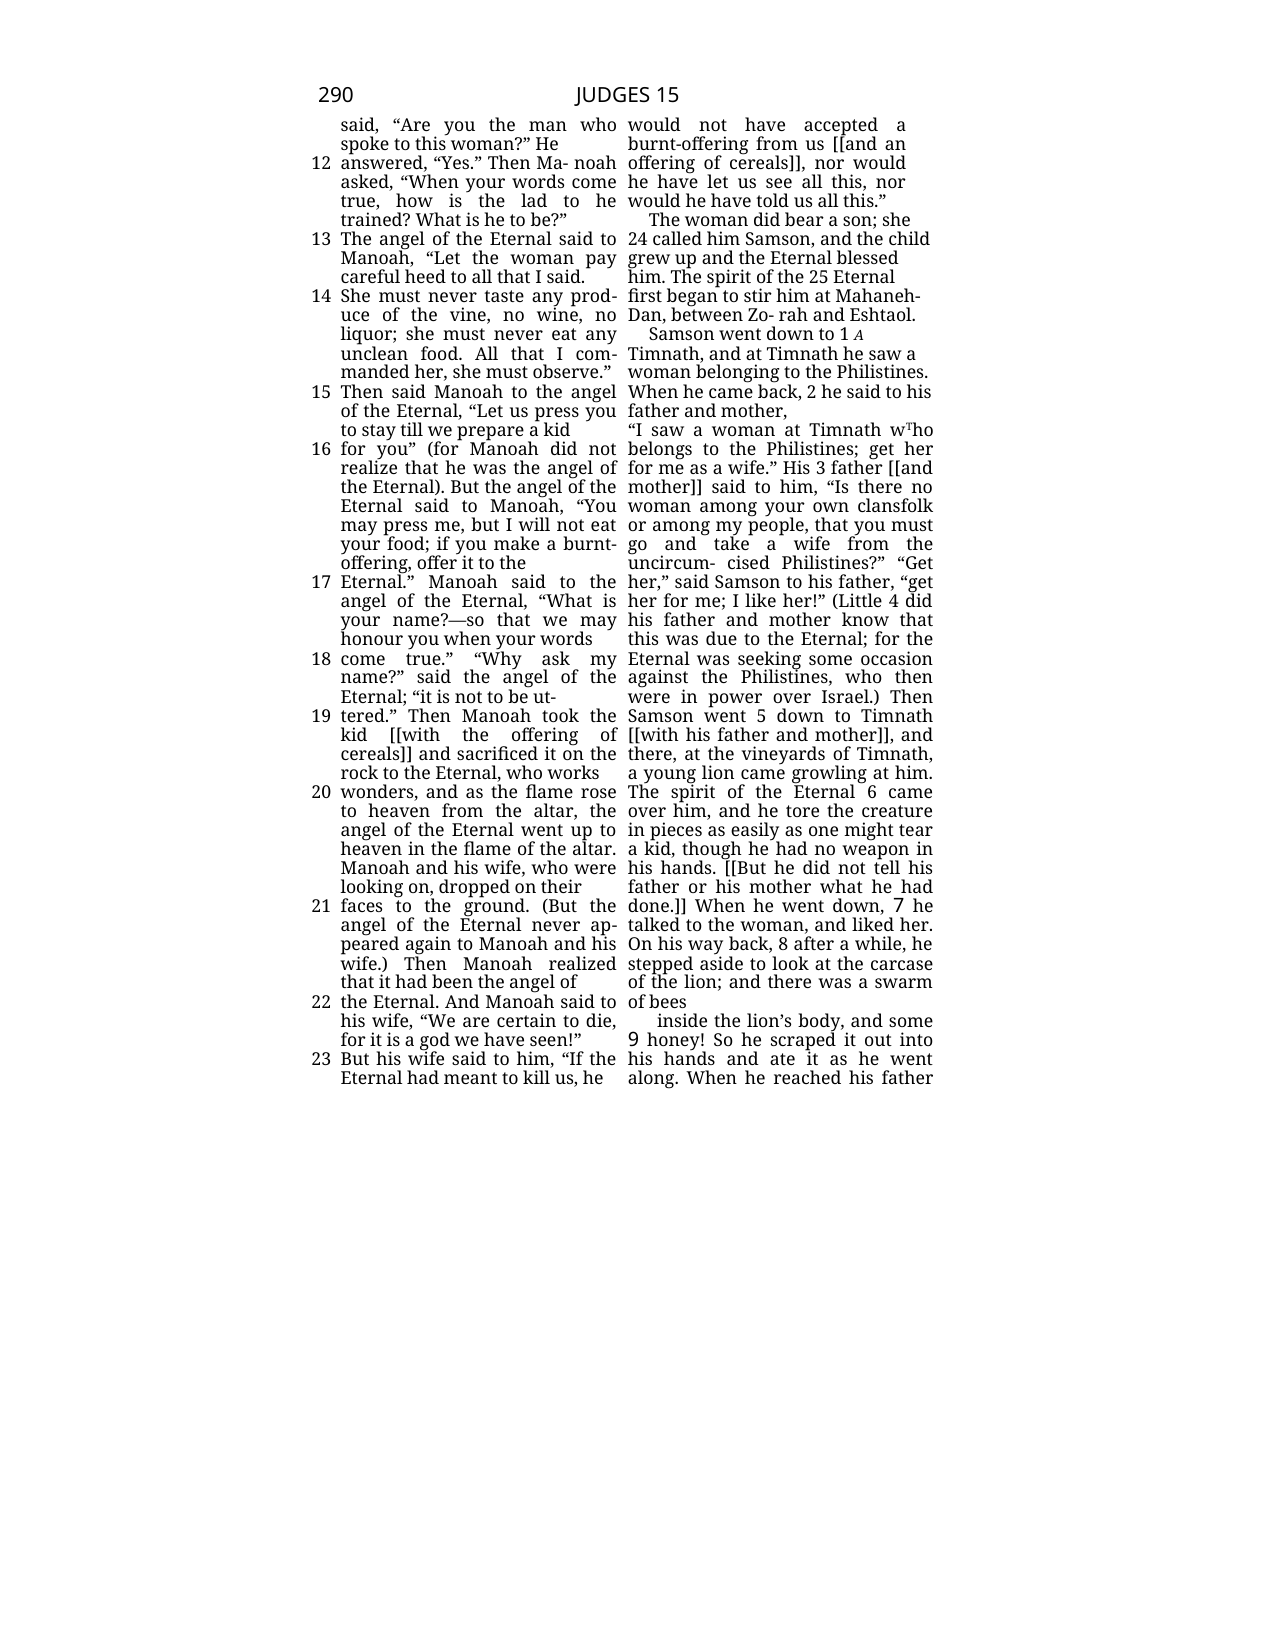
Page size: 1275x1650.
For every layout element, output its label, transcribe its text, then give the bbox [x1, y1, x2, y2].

list She must never taste any prod­uce of the vine, no wine, no liquor; she must never eat any unclean food. All that I com­manded her, she must observe.” [311, 287, 617, 383]
list for you” (for Manoah did not realize that he was the angel of the Eternal). But the angel of the Eternal said to Manoah, “You may press me, but I will not eat your food; if you make a burnt-offering, offer it to the [311, 440, 617, 573]
text inside the lion’s body, and some 9 honey! So he scraped it out into his hands and ate it as he went along. When he reached his father [628, 1012, 933, 1088]
list faces to the ground. (But the angel of the Eternal never ap­peared again to Manoah and his wife.) Then Manoah realized that it had been the angel of [311, 897, 617, 993]
text said, “Are you the man who spoke to this woman?” He [340, 116, 617, 154]
list But his wife said to him, “If the Eternal had meant to kill us, he [311, 1050, 617, 1088]
list come true.” “Why ask my name?” said the angel of the Eternal; “it is not to be ut- [311, 650, 617, 707]
text would not have accepted a burnt-offering from us [[and an offering of cereals]], nor would he have let us see all this, nor would he have told us all this.” [628, 116, 906, 211]
list answered, “Yes.” Then Ma- noah asked, “When your words come true, how is the lad to he trained? What is he to be?” [311, 154, 617, 230]
text The woman did bear a son; she 24 called him Samson, and the child grew up and the Eternal blessed him. The spirit of the 25 Eternal first began to stir him at Mahaneh-Dan, between Zo- rah and Eshtaol. [628, 211, 933, 326]
text “I saw a woman at Timnath wTho belongs to the Philistines; get her for me as a wife.” His 3 father [[and mother]] said to him, “Is there no woman among your own clansfolk or among my people, that you must go and take a wife from the uncircum- cised Philistines?” “Get her,” said Samson to his father, “get her for me; I like her!” (Little 4 did his father and mother know that this was due to the Eternal; for the Eternal was seeking some occasion against the Philistines, who then were in power over Israel.) Then Samson went 5 down to Timnath [[with his father and mother]], and there, at the vineyards of Timnath, a young lion came growling at him. The spirit of the Eternal 6 came over him, and he tore the creature in pieces as easily as one might tear a kid, though he had no weapon in his hands. [[But he did not tell his father or his mother what he had done.]] When he went down, 7 he talked to the woman, and liked her. On his way back, 8 after a while, he stepped aside to look at the carcase of the lion; and there was a swarm of bees [628, 421, 933, 1012]
list the Eternal. And Manoah said to his wife, “We are certain to die, for it is a god we have seen!” [311, 993, 617, 1050]
list Then said Manoah to the angel of the Eternal, “Let us press you to stay till we prepare a kid [311, 383, 617, 440]
list tered.” Then Manoah took the kid [[with the offering of cereals]] and sacrificed it on the rock to the Eternal, who works [311, 707, 617, 783]
list Eternal.” Manoah said to the angel of the Eternal, “What is your name?—so that we may honour you when your words [311, 573, 617, 650]
list The angel of the Eternal said to Manoah, “Let the woman pay careful heed to all that I said. [311, 230, 617, 287]
list wonders, and as the flame rose to heaven from the altar, the angel of the Eternal went up to heaven in the flame of the altar. Manoah and his wife, who were looking on, dropped on their [311, 783, 617, 897]
text Samson went down to 1 a Timnath, and at Timnath he saw a woman belonging to the Philistines. When he came back, 2 he said to his father and mother, [628, 326, 933, 421]
